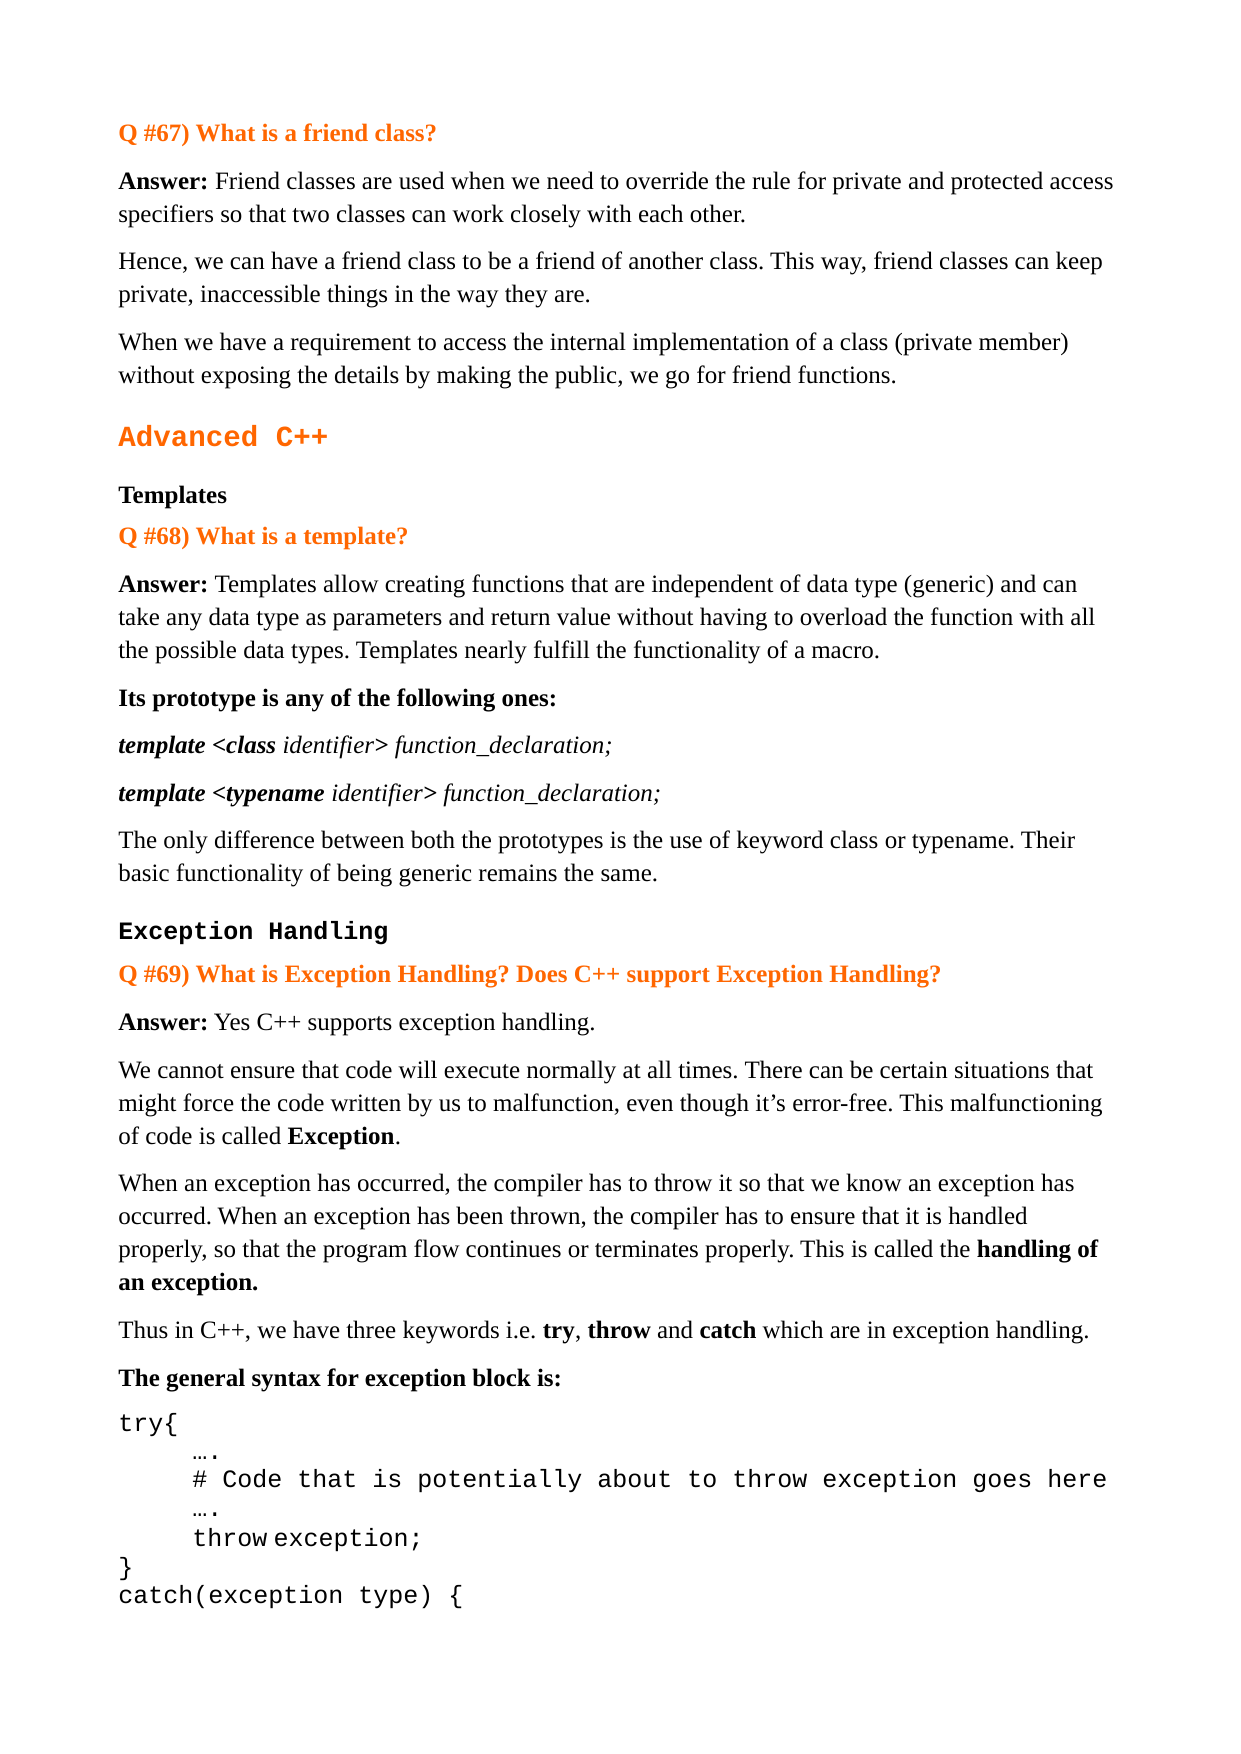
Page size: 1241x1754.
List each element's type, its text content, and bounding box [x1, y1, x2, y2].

subtitle Templates [118, 480, 1122, 509]
text Thus in C++, we have three keywords i.e. try, throw and catch which are in exception handling. [118, 1315, 1122, 1344]
text We cannot ensure that code will execute normally at all times. There can be certain situations that might force the code written by us to malfunction, even though it’s error-free. This malfunctioning of code is called Exception. [118, 1055, 1122, 1149]
text catch(exception type) { [118, 1583, 1122, 1611]
text When an exception has occurred, the compiler has to throw it so that we know an exception has occurred. When an exception has been thrown, the compiler has to ensure that it is handled properly, so that the program flow continues or terminates properly. This is called the handling of an exception. [118, 1168, 1122, 1296]
text template <class identifier> function_declaration; [118, 730, 1122, 759]
text Answer: Friend classes are used when we need to override the rule for private and protected access specifiers so that two classes can work closely with each other. [118, 166, 1122, 227]
text # Code that is potentially about to throw exception goes here [118, 1467, 1122, 1495]
text throw exception; [118, 1523, 1122, 1554]
text template <typename identifier> function_declaration; [118, 778, 1122, 807]
text …. [118, 1438, 1122, 1467]
text The only difference between both the prototypes is the use of keyword class or typename. Their basic functionality of being generic remains the same. [118, 826, 1122, 887]
text Answer: Yes C++ supports exception handling. [118, 1007, 1122, 1036]
text Its prototype is any of the following ones: [118, 683, 1122, 711]
subtitle Advanced C++ [118, 422, 1122, 455]
text Hence, we can have a friend class to be a friend of another class. This way, friend classes can keep private, inaccessible things in the way they are. [118, 246, 1122, 308]
text …. [118, 1495, 1122, 1523]
text Answer: Templates allow creating functions that are independent of data type (generic) and can take any data type as parameters and return value without having to overload the function with all the possible data types. Templates nearly fulfill the functionality of a macro. [118, 569, 1122, 664]
subtitle Exception Handling [118, 919, 1122, 947]
text } [118, 1554, 1122, 1583]
text Q #68) What is a template? [118, 521, 1122, 550]
text Q #67) What is a friend class? [118, 118, 1122, 147]
text try{ [118, 1410, 1122, 1438]
text The general syntax for exception block is: [118, 1363, 1122, 1391]
text When we have a requirement to access the internal implementation of a class (private member) without exposing the details by making the public, we go for friend functions. [118, 327, 1122, 389]
text Q #69) What is Exception Handling? Does C++ support Exception Handling? [118, 959, 1122, 988]
